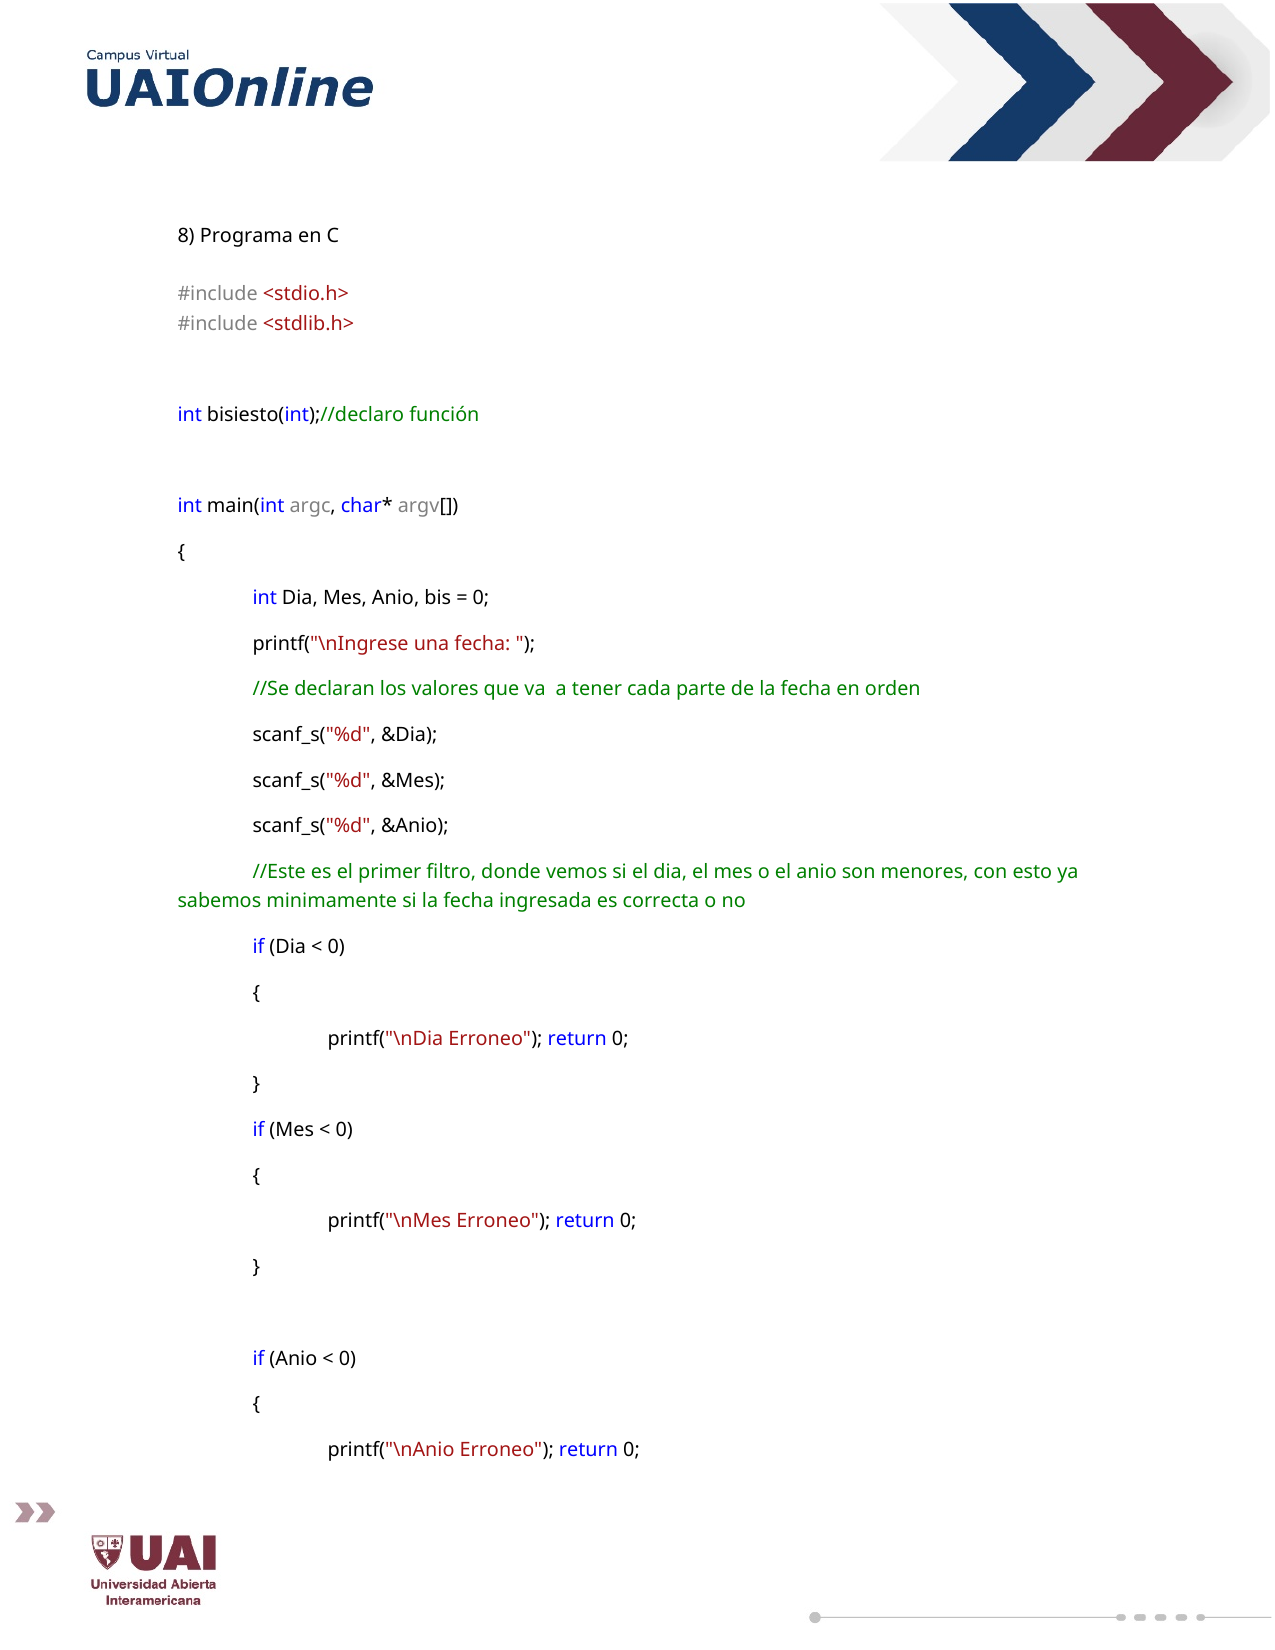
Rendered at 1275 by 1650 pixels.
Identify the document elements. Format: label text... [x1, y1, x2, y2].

text { [177, 978, 1098, 1005]
text scanf_s("%d", &Mes); [177, 766, 1098, 793]
text #include <stdlib.h> [177, 309, 1098, 336]
text printf("\nIngrese una fecha: "); [177, 629, 1098, 656]
text if (Mes < 0) [177, 1115, 1098, 1142]
text int main(int argc, char* argv[]) [177, 492, 1098, 519]
text } [177, 1252, 1098, 1279]
text int bisiesto(int);//declaro función [177, 400, 1098, 427]
text //Se declaran los valores que va a tener cada parte de la fecha en orden [177, 674, 1098, 702]
text 8) Programa en C #include <stdio.h> [177, 222, 1098, 307]
picture [0, 1485, 1272, 1643]
text { [177, 537, 1098, 564]
text if (Dia < 0) [177, 932, 1098, 959]
text printf("\nDia Erroneo"); return 0; [177, 1024, 1098, 1051]
text printf("\nAnio Erroneo"); return 0; [177, 1435, 1098, 1462]
text } [177, 1069, 1098, 1096]
text { [177, 1389, 1098, 1417]
text if (Anio < 0) [177, 1344, 1098, 1371]
text //Este es el primer filtro, donde vemos si el dia, el mes o el anio son menores, con esto ya sabemos minimamente si la fecha ingresada es correcta o no [177, 857, 1098, 913]
text scanf_s("%d", &Dia); [177, 720, 1098, 747]
text scanf_s("%d", &Anio); [177, 812, 1098, 839]
text int Dia, Mes, Anio, bis = 0; [177, 583, 1098, 610]
picture [0, 3, 1270, 162]
text { [177, 1161, 1098, 1188]
text printf("\nMes Erroneo"); return 0; [177, 1207, 1098, 1234]
